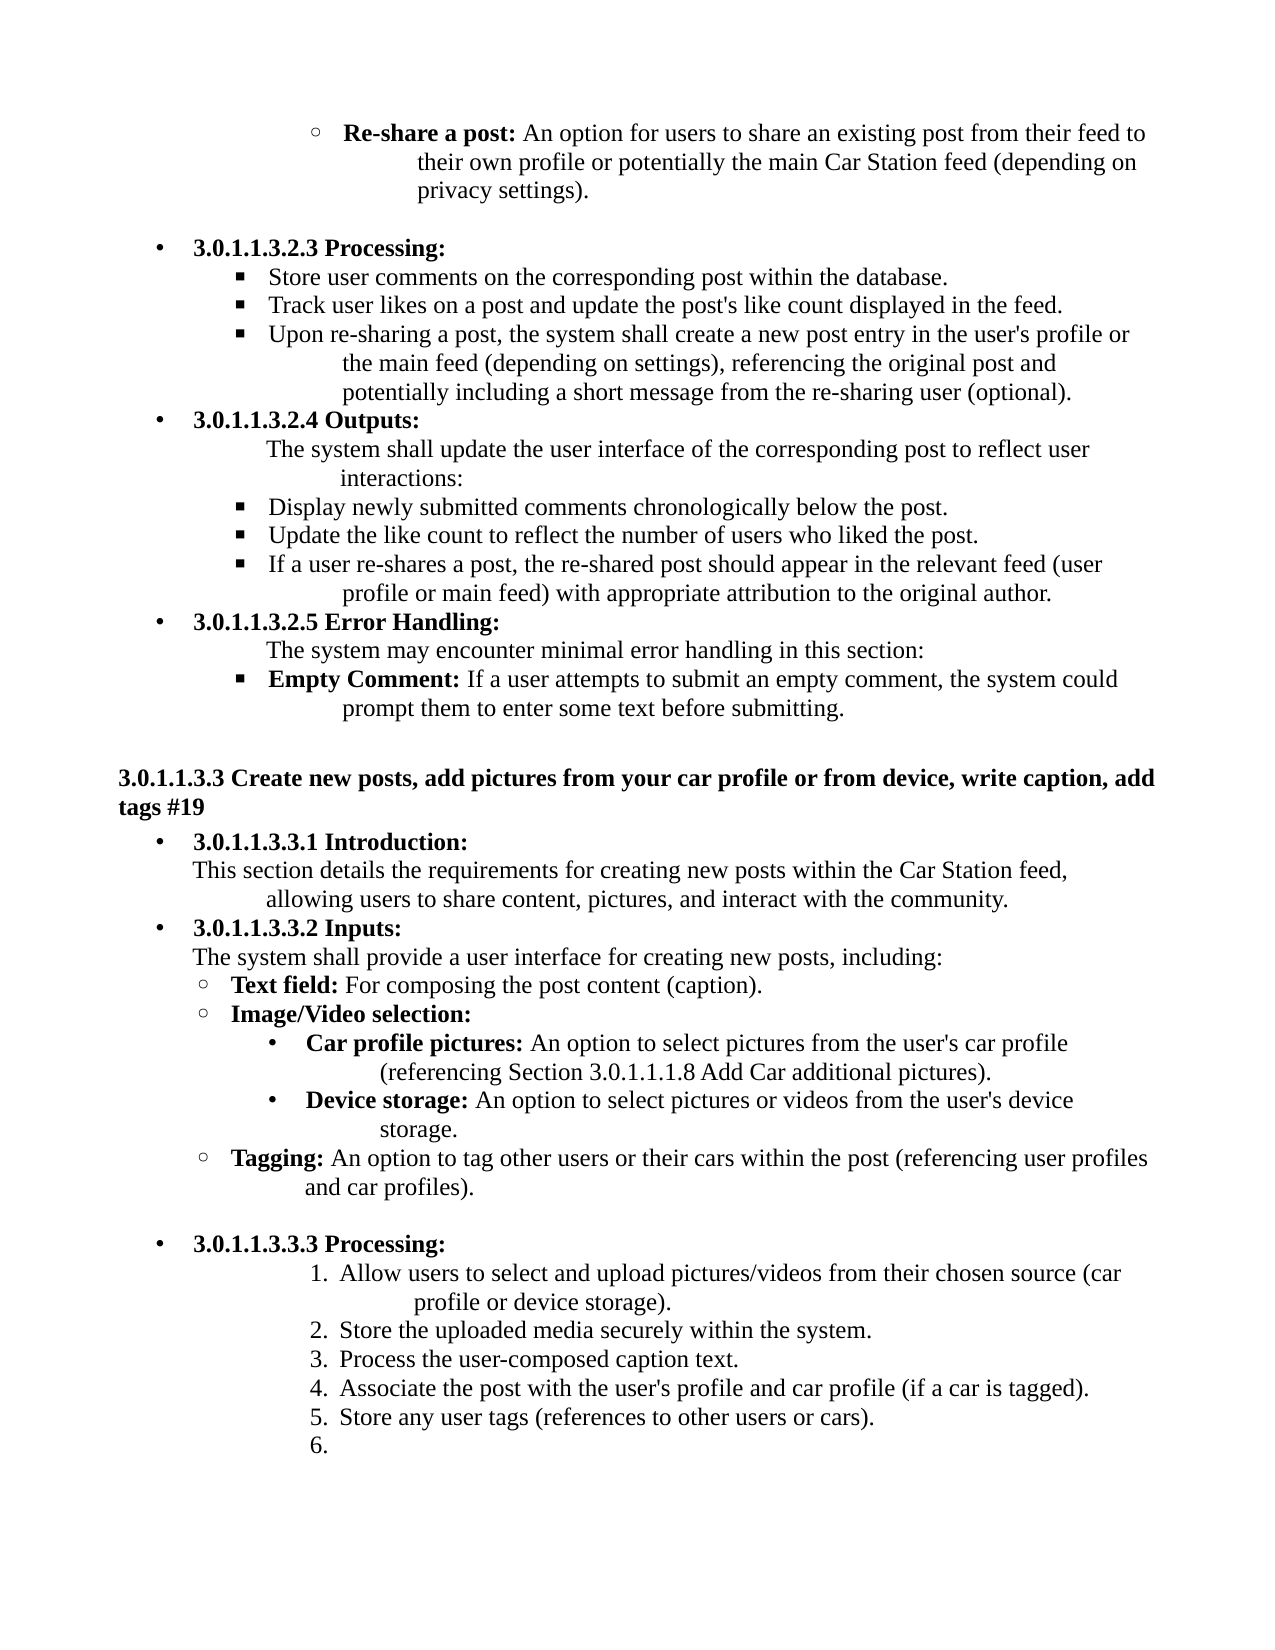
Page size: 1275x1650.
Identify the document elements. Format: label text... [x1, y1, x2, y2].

list 3.0.1.1.3.3.3 Processing: [156, 1229, 1157, 1258]
list Device storage: An option to select pictures or videos from the user's device storage. [268, 1086, 1157, 1143]
list Associate the post with the user's profile and car profile (if a car is tagged). [309, 1373, 1157, 1402]
list Car profile pictures: An option to select pictures from the user's car profile (referencing Section 3.0.1.1.1.8 Add Car additional pictures). [268, 1028, 1157, 1086]
list Store any user tags (references to other users or cars). [309, 1402, 1157, 1431]
list 3.0.1.1.3.3.2 Inputs: [156, 913, 1157, 942]
list Re-share a post: An option for users to share an existing post from their feed to their own profile or potentially the main Car Station feed (depending on privacy settings). [306, 118, 1157, 204]
list Update the like count to reflect the number of users who liked the post. [231, 521, 1157, 549]
list 3.0.1.1.3.3.1 Introduction: [156, 827, 1157, 856]
list Upon re-sharing a post, the system shall create a new post entry in the user's profile or the main feed (depending on settings), referencing the original post and potentially including a short message from the re-sharing user (optional). [231, 319, 1157, 406]
list Track user likes on a post and update the post's like count displayed in the feed. [231, 291, 1157, 319]
subtitle 3.0.1.1.3.3 Create new posts, add pictures from your car profile or from device, write caption, add tags #19 [118, 763, 1157, 821]
text The system may encounter minimal error handling in this section: [266, 636, 1157, 664]
list Allow users to select and upload pictures/videos from their chosen source (car profile or device storage). [309, 1258, 1157, 1316]
list Empty Comment: If a user attempts to submit an empty comment, the system could prompt them to enter some text before submitting. [231, 664, 1157, 722]
list 3.0.1.1.3.2.5 Error Handling: [156, 607, 1157, 636]
list Store user comments on the corresponding post within the database. [231, 262, 1157, 291]
list 3.0.1.1.3.2.4 Outputs: [156, 406, 1157, 434]
list If a user re-shares a post, the re-shared post should appear in the relevant feed (user profile or main feed) with appropriate attribution to the original author. [231, 549, 1157, 607]
text This section details the requirements for creating new posts within the Car Station feed, allowing users to share content, pictures, and interact with the community. [192, 856, 1157, 913]
list Display newly submitted comments chronologically below the post. [231, 492, 1157, 521]
list Image/Video selection: [193, 999, 1157, 1028]
list Process the user-composed caption text. [309, 1344, 1157, 1373]
text The system shall provide a user interface for creating new posts, including: [192, 942, 1157, 971]
list Text field: For composing the post content (caption). [193, 971, 1157, 999]
list 3.0.1.1.3.2.3 Processing: [156, 233, 1157, 262]
list Tagging: An option to tag other users or their cars within the post (referencing user profiles and car profiles). [193, 1143, 1157, 1201]
text The system shall update the user interface of the corresponding post to reflect user interactions: [266, 434, 1157, 492]
list Store the uploaded media securely within the system. [309, 1316, 1157, 1344]
